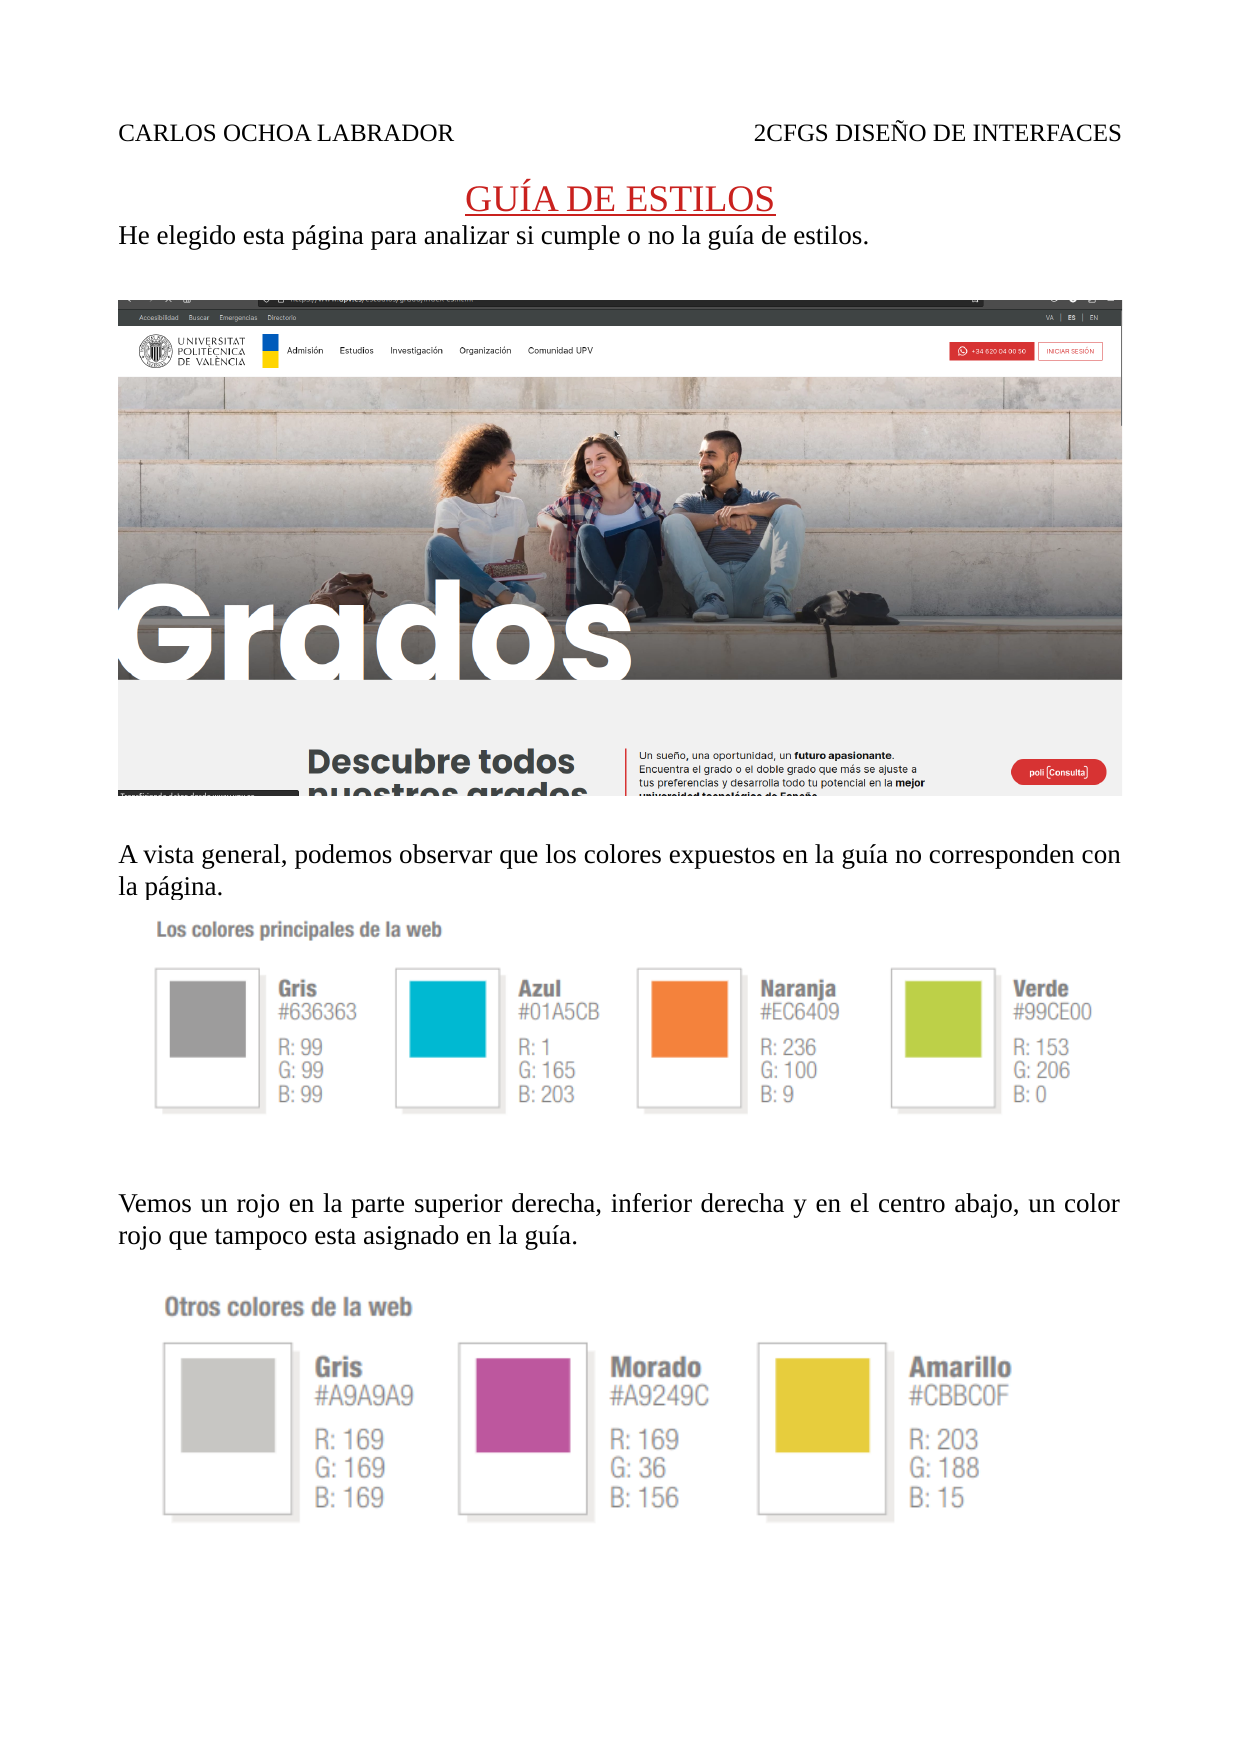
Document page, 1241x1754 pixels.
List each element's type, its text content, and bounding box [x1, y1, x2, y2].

picture [139, 1281, 1101, 1550]
text Vemos un rojo en la parte superior derecha, inferior derecha y en el centro abajo, un color rojo que tampoco esta asignado en la guía. [118, 1188, 1122, 1250]
text GUÍA DE ESTILOS [118, 176, 1122, 219]
picture [118, 900, 1123, 1157]
picture [118, 300, 1123, 796]
text He elegido esta página para analizar si cumple o no la guía de estilos. [118, 219, 1122, 251]
text A vista general, podemos observar que los colores expuestos en la guía no corresponden con la página. [118, 838, 1122, 900]
